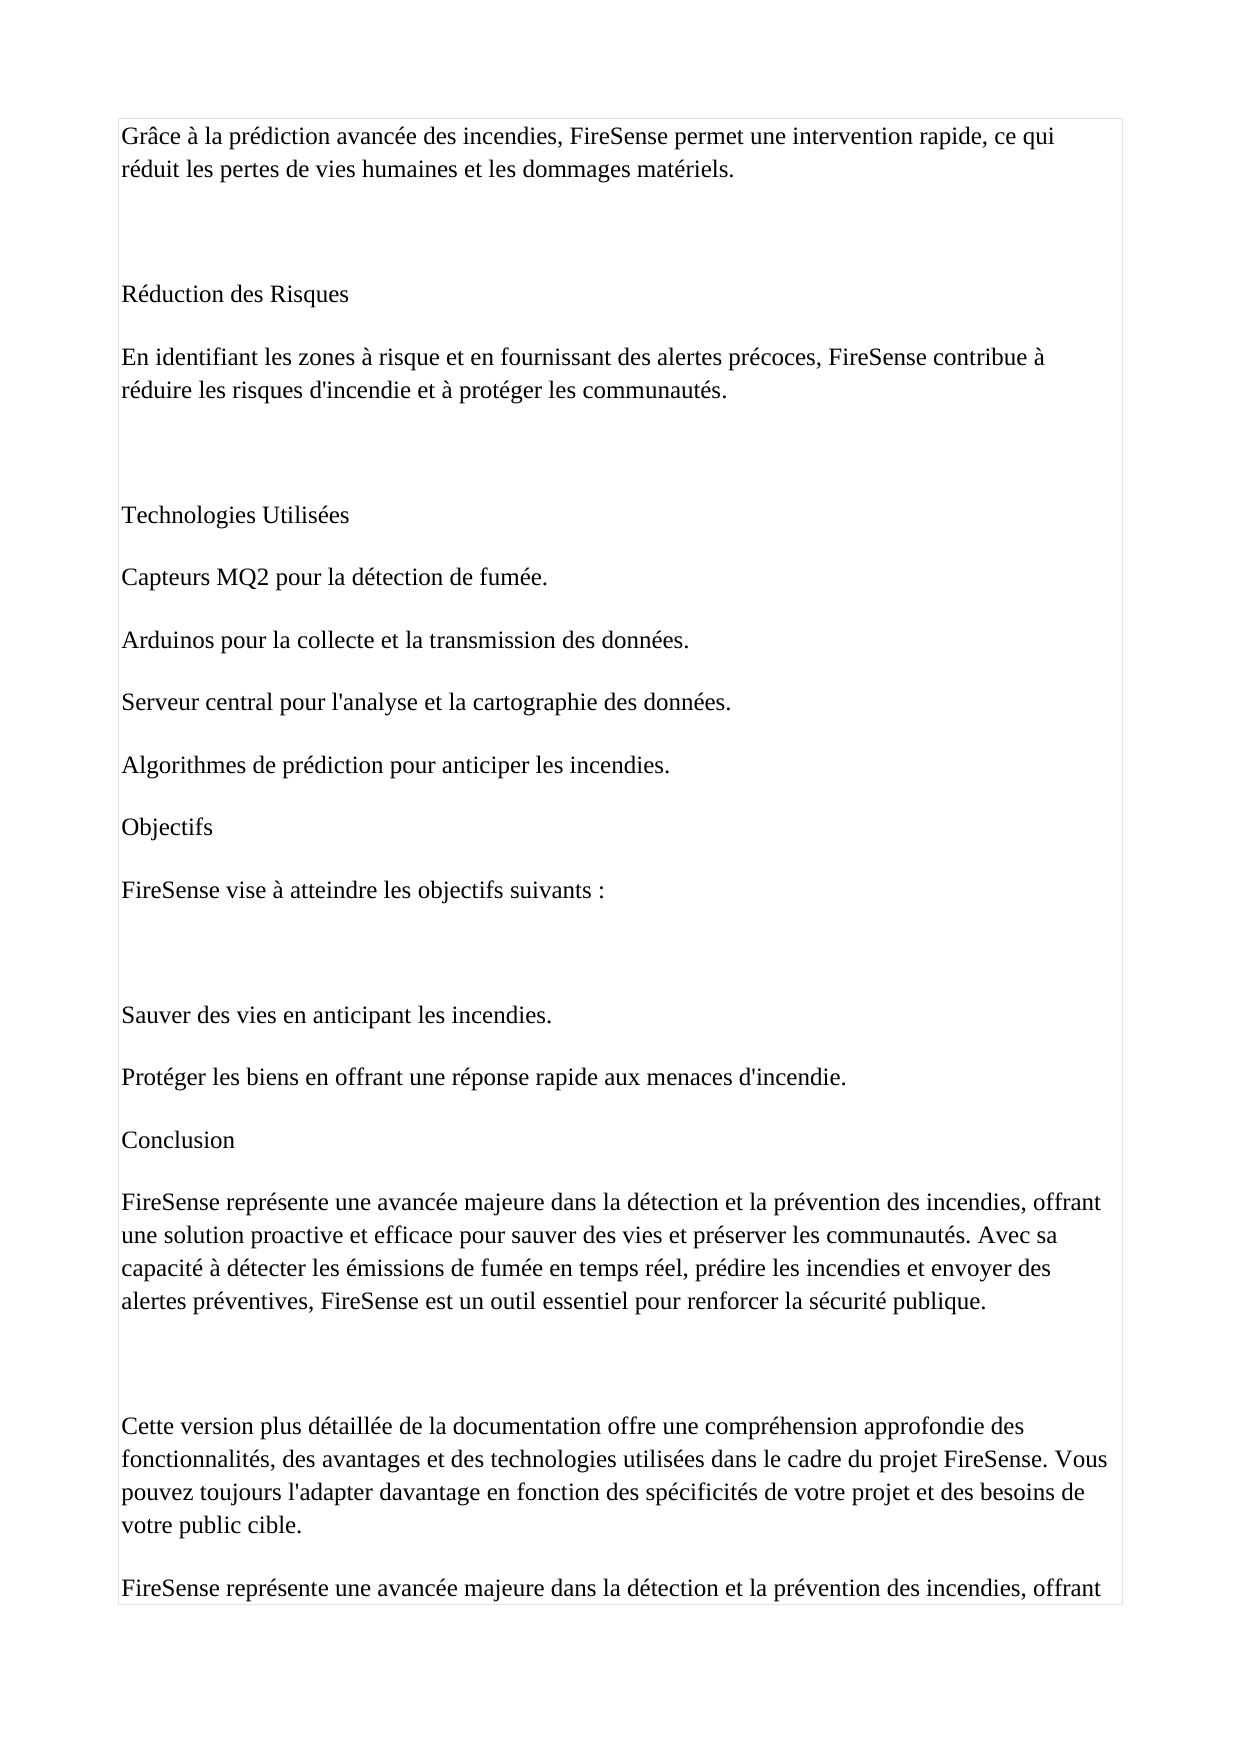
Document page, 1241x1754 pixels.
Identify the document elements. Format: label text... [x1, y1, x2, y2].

text Conclusion [119, 1122, 1122, 1153]
text FireSense représente une avancée majeure dans la détection et la prévention des incendies, offrant [119, 1570, 1122, 1604]
text Serveur central pour l'analyse et la cartographie des données. [119, 684, 1122, 716]
text Objectifs [119, 809, 1122, 841]
text Algorithmes de prédiction pour anticiper les incendies. [119, 747, 1122, 778]
text Sauver des vies en anticipant les incendies. [119, 997, 1122, 1028]
text Capteurs MQ2 pour la détection de fumée. [119, 559, 1122, 591]
text Arduinos pour la collecte et la transmission des données. [119, 622, 1122, 653]
text Grâce à la prédiction avancée des incendies, FireSense permet une intervention rapide, ce qui réduit les pertes de vies humaines et les dommages matériels. [119, 119, 1122, 183]
text FireSense vise à atteindre les objectifs suivants : [119, 872, 1122, 903]
text Technologies Utilisées [119, 497, 1122, 528]
text Réduction des Risques [119, 276, 1122, 308]
text Cette version plus détaillée de la documentation offre une compréhension approfondie des fonctionnalités, des avantages et des technologies utilisées dans le cadre du projet FireSense. Vous pouvez toujours l'adapter davantage en fonction des spécificités de votre projet et des besoins de votre public cible. [119, 1408, 1122, 1539]
text Protéger les biens en offrant une réponse rapide aux menaces d'incendie. [119, 1059, 1122, 1091]
text En identifiant les zones à risque et en fournissant des alertes précoces, FireSense contribue à réduire les risques d'incendie et à protéger les communautés. [119, 339, 1122, 403]
text FireSense représente une avancée majeure dans la détection et la prévention des incendies, offrant une solution proactive et efficace pour sauver des vies et préserver les communautés. Avec sa capacité à détecter les émissions de fumée en temps réel, prédire les incendies et envoyer des alertes préventives, FireSense est un outil essentiel pour renforcer la sécurité publique. [119, 1184, 1122, 1315]
